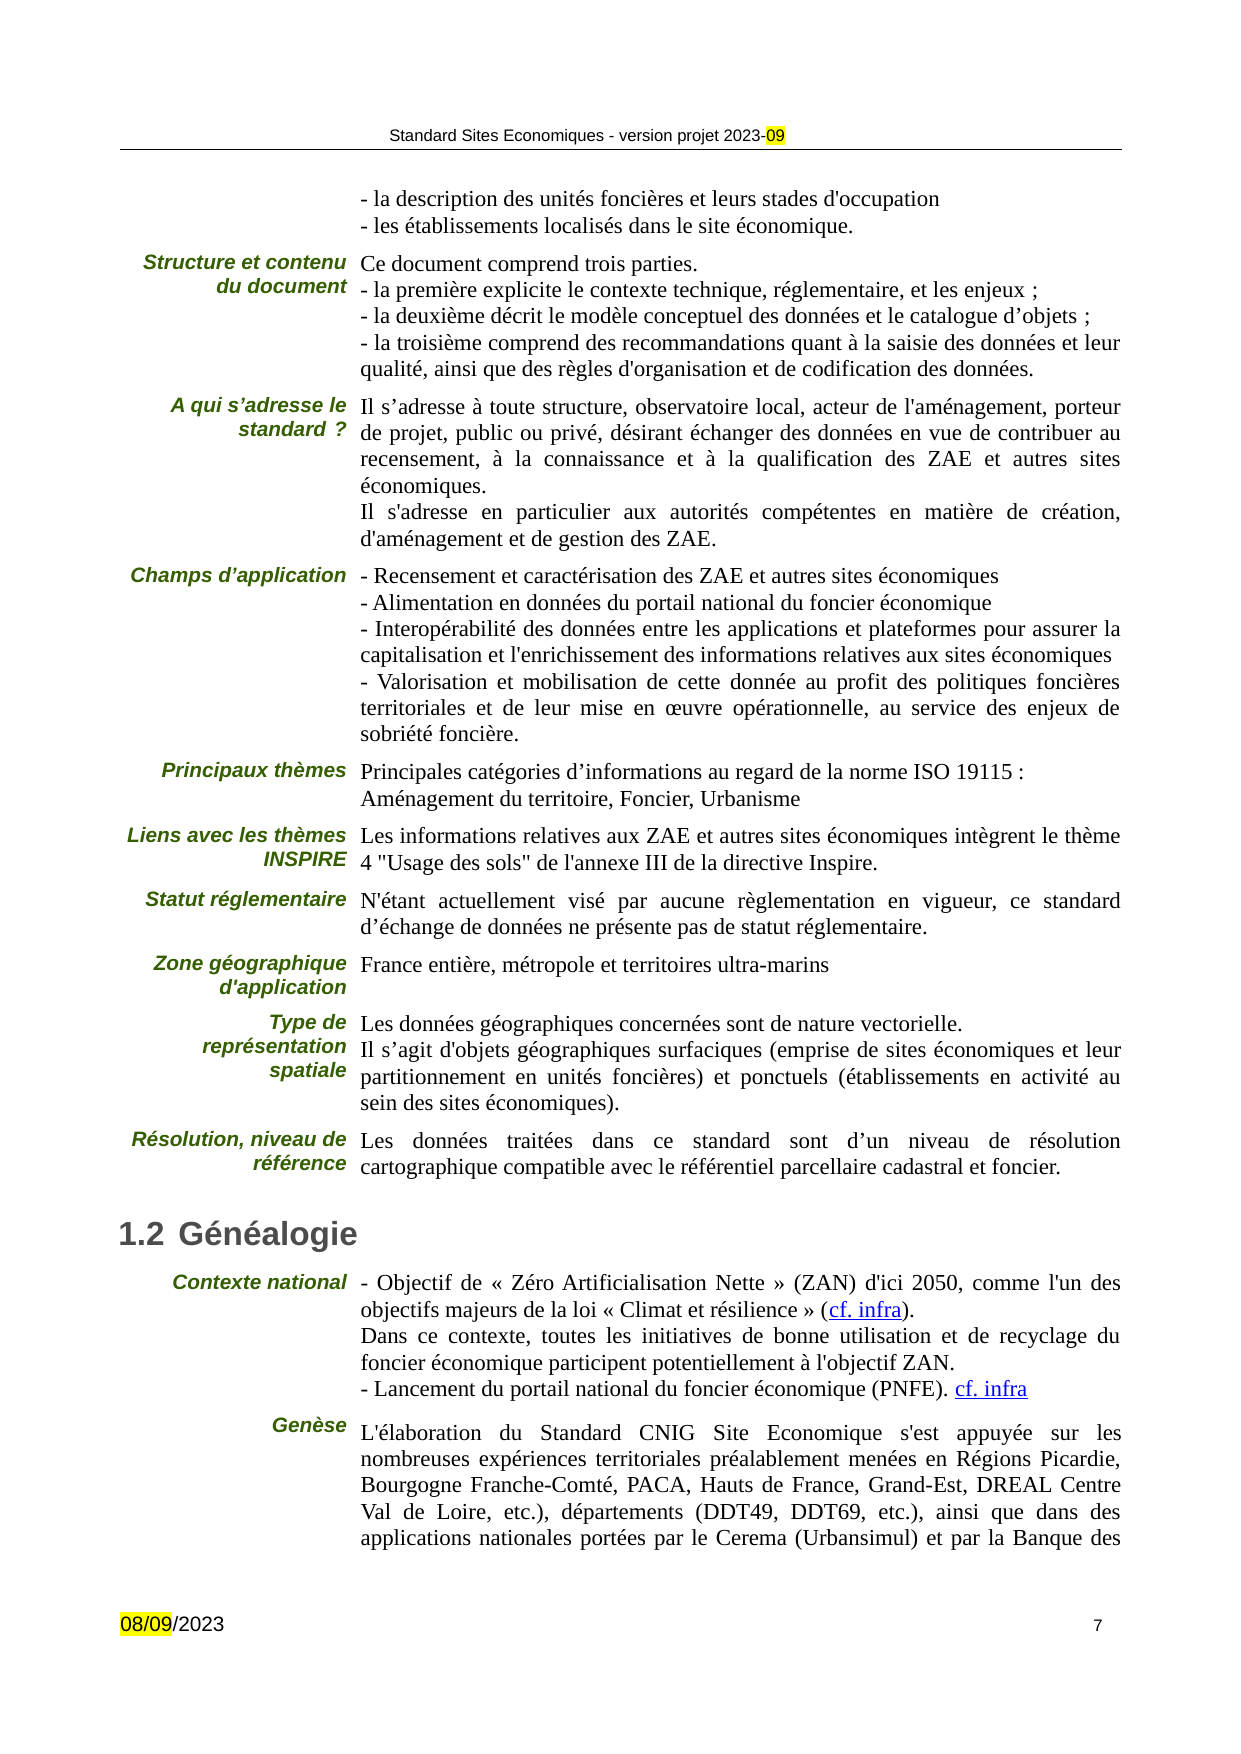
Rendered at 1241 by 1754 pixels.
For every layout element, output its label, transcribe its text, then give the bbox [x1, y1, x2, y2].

table_cell Les données géographiques concernées sont de nature vectorielle. Il s’agit d'objets géographiques surfaciques (emprise de sites économiques et leur partitionnement en unités foncières) et ponctuels (établissements en activité au sein des sites économiques). [354, 1005, 1122, 1121]
table_cell Résolution, niveau de référence [118, 1121, 354, 1186]
table_cell Principaux thèmes [118, 753, 354, 817]
table_cell Les données traitées dans ce standard sont d’un niveau de résolution cartographique compatible avec le référentiel parcellaire cadastral et foncier. [354, 1121, 1122, 1186]
table_cell N'étant actuellement visé par aucune règlementation en vigueur, ce standard d’échange de données ne présente pas de statut réglementaire. [354, 881, 1122, 945]
table_header Contexte national [118, 1264, 354, 1407]
table_header - Objectif de « Zéro Artificialisation Nette » (ZAN) d'ici 2050, comme l'un des objectifs majeurs de la loi « Climat et résilience » (cf. infra). Dans ce contexte, toutes les initiatives de bonne utilisation et de recyclage du foncier économique participent potentiellement à l'objectif ZAN. - Lancement du portail national du foncier économique (PNFE). cf. infra [354, 1264, 1122, 1407]
table_cell Zone géographique d'application [118, 945, 354, 1004]
table_cell Genèse [118, 1407, 354, 1556]
table_cell France entière, métropole et territoires ultra-marins [354, 945, 1122, 1004]
table_cell [118, 180, 354, 244]
table_cell Type de représentation spatiale [118, 1005, 354, 1121]
table_cell Statut réglementaire [118, 881, 354, 945]
table_cell Les informations relatives aux ZAE et autres sites économiques intègrent le thème 4 "Usage des sols" de l'annexe III de la directive Inspire. [354, 817, 1122, 881]
subtitle Généalogie [118, 1213, 1122, 1252]
table_cell Ce document comprend trois parties. - la première explicite le contexte technique, réglementaire, et les enjeux ; - la deuxième décrit le modèle conceptuel des données et le catalogue d’objets ; - la troisième comprend des recommandations quant à la saisie des données et leur qualité, ainsi que des règles d'organisation et de codification des données. [354, 244, 1122, 387]
table_cell Structure et contenu du document [118, 244, 354, 387]
table_cell Champs d’application [118, 557, 354, 753]
table_cell Liens avec les thèmes INSPIRE [118, 817, 354, 881]
table_cell - la description des unités foncières et leurs stades d'occupation - les établissements localisés dans le site économique. [354, 180, 1122, 244]
table_cell L'élaboration du Standard CNIG Site Economique s'est appuyée sur les nombreuses expériences territoriales préalablement menées en Régions Picardie, Bourgogne Franche-Comté, PACA, Hauts de France, Grand-Est, DREAL Centre Val de Loire, etc.), départements (DDT49, DDT69, etc.), ainsi que dans des applications nationales portées par le Cerema (Urbansimul) et par la Banque des [354, 1407, 1122, 1556]
table_cell A qui s’adresse le standard ? [118, 387, 354, 557]
table_cell - Recensement et caractérisation des ZAE et autres sites économiques - Alimentation en données du portail national du foncier économique - Interopérabilité des données entre les applications et plateformes pour assurer la capitalisation et l'enrichissement des informations relatives aux sites économiques - Valorisation et mobilisation de cette donnée au profit des politiques foncières territoriales et de leur mise en œuvre opérationnelle, au service des enjeux de sobriété foncière. [354, 557, 1122, 753]
table_cell Principales catégories d’informations au regard de la norme ISO 19115 : Aménagement du territoire, Foncier, Urbanisme [354, 753, 1122, 817]
table_cell Il s’adresse à toute structure, observatoire local, acteur de l'aménagement, porteur de projet, public ou privé, désirant échanger des données en vue de contribuer au recensement, à la connaissance et à la qualification des ZAE et autres sites économiques. Il s'adresse en particulier aux autorités compétentes en matière de création, d'aménagement et de gestion des ZAE. [354, 387, 1122, 557]
